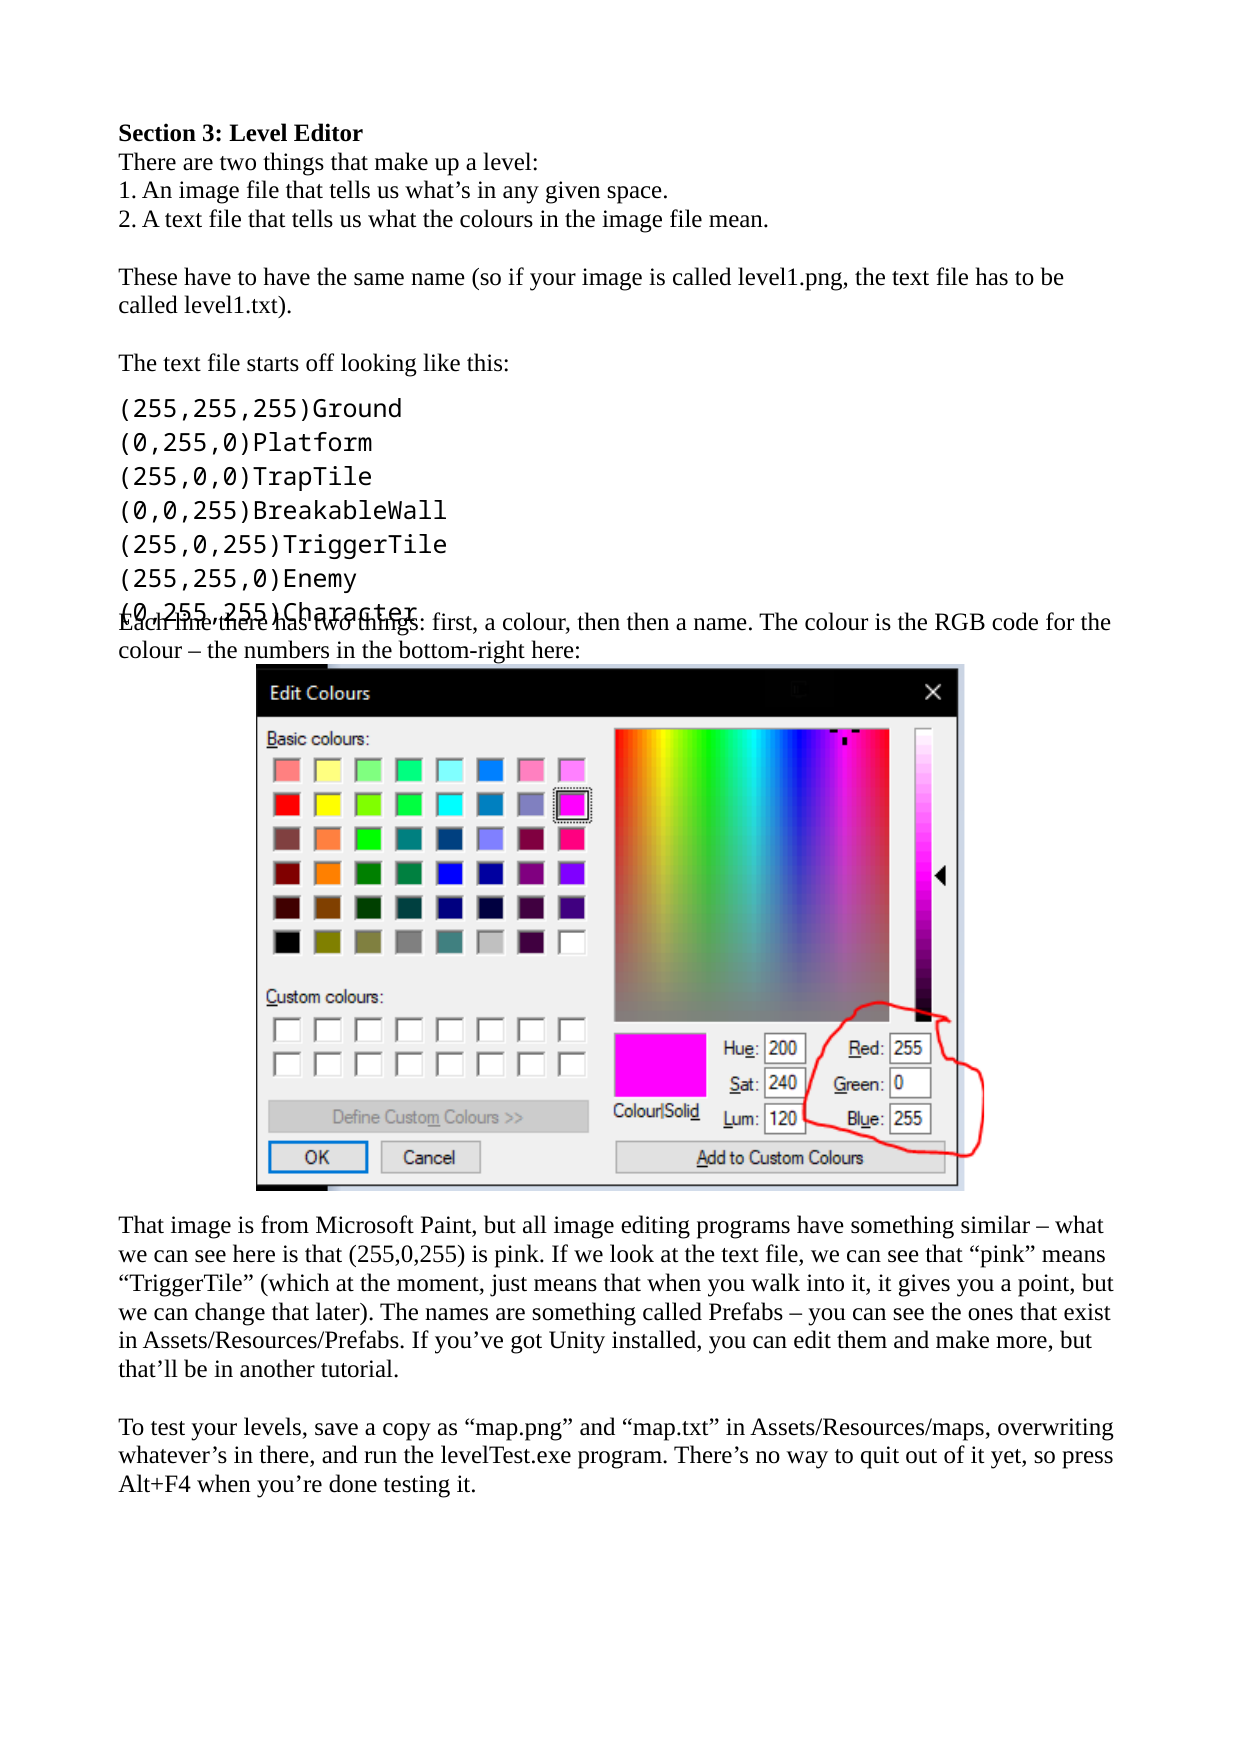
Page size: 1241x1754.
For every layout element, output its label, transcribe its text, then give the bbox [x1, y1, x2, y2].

text 1. An image file that tells us what’s in any given space. [118, 176, 1122, 204]
text To test your levels, save a copy as “map.png” and “map.txt” in Assets/Resources/maps, overwriting whatever’s in there, and run the levelTest.exe program. There’s no way to quit out of it yet, so press Alt+F4 when you’re done testing it. [118, 1412, 1122, 1498]
text That image is from Microsoft Paint, but all image editing programs have something similar – what we can see here is that (255,0,255) is pink. If we look at the text file, we can see that “pink” means “TriggerTile” (which at the moment, just means that when you walk into it, it gives you a point, but we can change that later). The names are something called Prefabs – you can see the ones that exist in Assets/Resources/Prefabs. If you’ve got Unity installed, you can edit them and make more, but that’ll be in another tutorial. [118, 1211, 1122, 1383]
text Each line there has two things: first, a colour, then then a name. The colour is the RGB code for the colour – the numbers in the bottom-right here: [118, 607, 1122, 664]
text The text file starts off looking like this: [118, 348, 1122, 406]
text These have to have the same name (so if your image is called level1.png, the text file has to be called level1.txt). [118, 233, 1122, 319]
text There are two things that make up a level: [118, 147, 1122, 176]
text Section 3: Level Editor [118, 118, 1122, 147]
picture [256, 664, 985, 1191]
text 2. A text file that tells us what the colours in the image file mean. [118, 204, 1122, 233]
